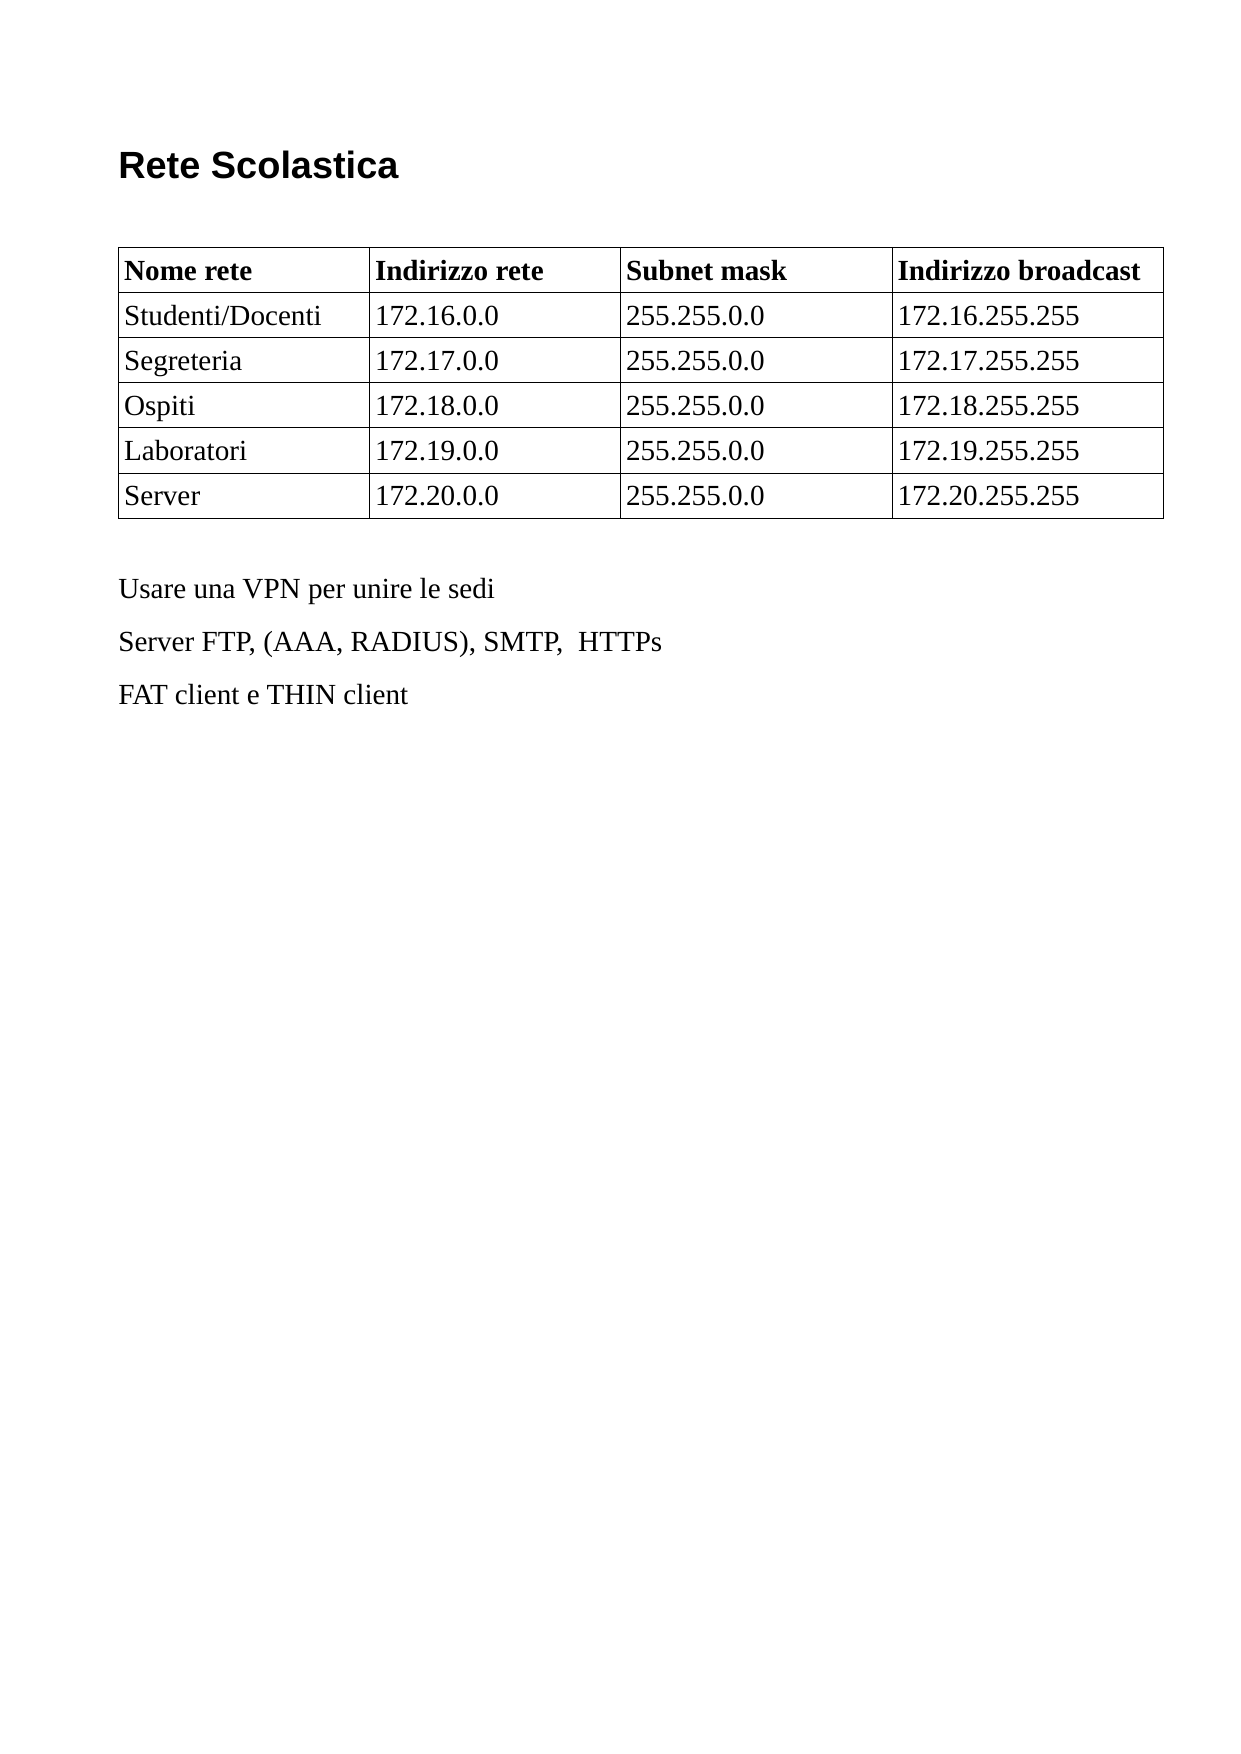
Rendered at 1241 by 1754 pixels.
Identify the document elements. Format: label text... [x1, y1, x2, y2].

table_cell 172.19.255.255 [893, 428, 1163, 472]
table_cell Server [119, 474, 369, 517]
table_cell 255.255.0.0 [621, 338, 892, 382]
subtitle Rete Scolastica [118, 143, 1122, 187]
table_cell Laboratori [119, 428, 369, 472]
table_cell 172.20.0.0 [370, 474, 620, 517]
table_cell 172.16.255.255 [893, 293, 1163, 337]
table_cell 255.255.0.0 [621, 428, 892, 472]
table_cell 172.18.255.255 [893, 383, 1163, 427]
text Usare una VPN per unire le sedi [118, 571, 1122, 604]
table_cell 172.17.0.0 [370, 338, 620, 382]
table_cell 255.255.0.0 [621, 293, 892, 337]
table_header Nome rete [119, 248, 369, 292]
table_cell 172.20.255.255 [893, 474, 1163, 517]
table_cell 255.255.0.0 [621, 474, 892, 517]
table_cell 172.16.0.0 [370, 293, 620, 337]
table_cell 255.255.0.0 [621, 383, 892, 427]
table_cell 172.18.0.0 [370, 383, 620, 427]
table_cell Segreteria [119, 338, 369, 382]
table_cell Studenti/Docenti [119, 293, 369, 337]
text Server FTP, (AAA, RADIUS), SMTP, HTTPs [118, 624, 1122, 657]
table_header Indirizzo broadcast [893, 248, 1163, 292]
table_cell 172.17.255.255 [893, 338, 1163, 382]
table_header Subnet mask [621, 248, 892, 292]
table_cell Ospiti [119, 383, 369, 427]
text FAT client e THIN client [118, 677, 1122, 711]
table_cell 172.19.0.0 [370, 428, 620, 472]
table_header Indirizzo rete [370, 248, 620, 292]
